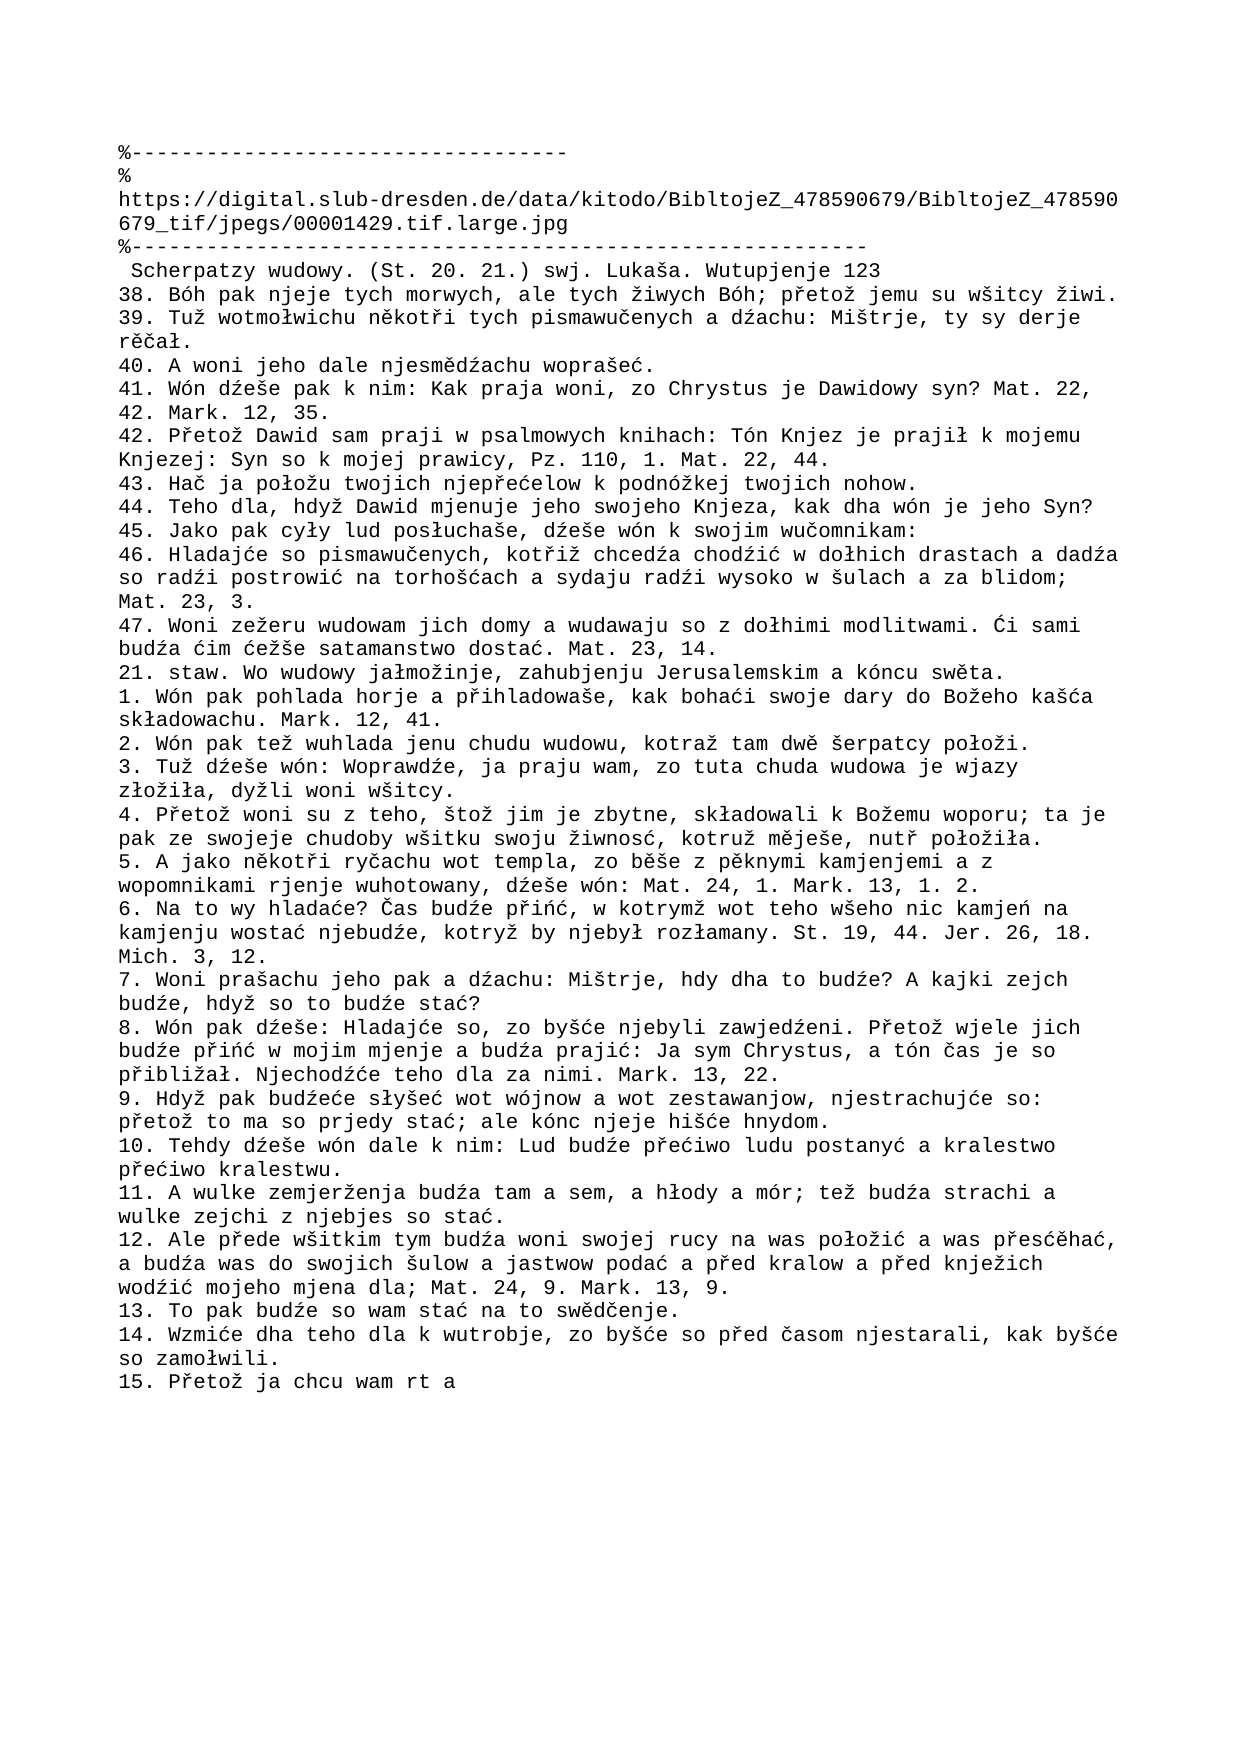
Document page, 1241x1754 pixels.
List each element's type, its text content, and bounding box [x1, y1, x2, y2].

text 11. A wulke zemjerženja budźa tam a sem, a hłody a mór; tež budźa strachi a wulke zejchi z njebjes so stać. [118, 1182, 1122, 1229]
text 7. Woni prašachu jeho pak a dźachu: Mištrje, hdy dha to budźe? A kajki zejch budźe, hdyž so to budźe stać? [118, 969, 1122, 1017]
text 45. Jako pak cyły lud posłuchaše, dźeše wón k swojim wučomnikam: [118, 520, 1122, 544]
text Scherpatzy wudowy. (St. 20. 21.) swj. Lukaša. Wutupjenje 123 [118, 260, 1122, 284]
text 10. Tehdy dźeše wón dale k nim: Lud budźe přećiwo ludu postanyć a kralestwo přećiwo kralestwu. [118, 1135, 1122, 1182]
text 5. A jako někotři ryčachu wot templa, zo běše z pěknymi kamjenjemi a z wopomnikami rjenje wuhotowany, dźeše wón: Mat. 24, 1. Mark. 13, 1. 2. [118, 851, 1122, 898]
text 42. Přetož Dawid sam praji w psalmowych knihach: Tón Knjez je prajił k mojemu Knjezej: Syn so k mojej prawicy, Pz. 110, 1. Mat. 22, 44. [118, 426, 1122, 473]
text 2. Wón pak tež wuhlada jenu chudu wudowu, kotraž tam dwě šerpatcy połoži. [118, 733, 1122, 757]
text 12. Ale přede wšitkim tym budźa woni swojej rucy na was połožić a was přesćěhać, a budźa was do swojich šulow a jastwow podać a před kralow a před knježich wodźić mojeho mjena dla; Mat. 24, 9. Mark. 13, 9. [118, 1229, 1122, 1300]
text 14. Wzmiće dha teho dla k wutrobje, zo byšće so před časom njestarali, kak byšće so zamołwili. [118, 1324, 1122, 1371]
text 6. Na to wy hladaće? Čas budźe přińć, w kotrymž wot teho wšeho nic kamjeń na kamjenju wostać njebudźe, kotryž by njebył rozłamany. St. 19, 44. Jer. 26, 18. Mich. 3, 12. [118, 898, 1122, 969]
text 38. Bóh pak njeje tych morwych, ale tych žiwych Bóh; přetož jemu su wšitcy žiwi. [118, 284, 1122, 307]
text 21. staw. Wo wudowy jałmožinje, zahubjenju Jerusalemskim a kóncu swěta. [118, 662, 1122, 686]
text %----------------------------------------------------------- [118, 236, 1122, 260]
text 8. Wón pak dźeše: Hladajće so, zo byšće njebyli zawjedźeni. Přetož wjele jich budźe přińć w mojim mjenje a budźa prajić: Ja sym Chrystus, a tón čas je so přibližał. Njechodźće teho dla za nimi. Mark. 13, 22. [118, 1017, 1122, 1088]
text 13. To pak budźe so wam stać na to swědčenje. [118, 1300, 1122, 1324]
text 41. Wón dźeše pak k nim: Kak praja woni, zo Chrystus je Dawidowy syn? Mat. 22, 42. Mark. 12, 35. [118, 378, 1122, 426]
text 44. Teho dla, hdyž Dawid mjenuje jeho swojeho Knjeza, kak dha wón je jeho Syn? [118, 496, 1122, 520]
text 40. A woni jeho dale njesmědźachu woprašeć. [118, 354, 1122, 378]
text 9. Hdyž pak budźeće słyšeć wot wójnow a wot zestawanjow, njestrachujće so: přetož to ma so prjedy stać; ale kónc njeje hišće hnydom. [118, 1088, 1122, 1135]
text 3. Tuž dźeše wón: Woprawdźe, ja praju wam, zo tuta chuda wudowa je wjazy złožiła, dyžli woni wšitcy. [118, 757, 1122, 804]
text 4. Přetož woni su z teho, štož jim je zbytne, składowali k Božemu woporu; ta je pak ze swojeje chudoby wšitku swoju žiwnosć, kotruž měješe, nutř połožiła. [118, 804, 1122, 851]
text 46. Hladajće so pismawučenych, kotřiž chcedźa chodźić w dołhich drastach a dadźa so radźi postrowić na torhošćach a sydaju radźi wysoko w šulach a za blidom; Mat. 23, 3. [118, 544, 1122, 615]
text %----------------------------------- [118, 142, 1122, 165]
text 39. Tuž wotmołwichu někotři tych pismawučenych a dźachu: Mištrje, ty sy derje rěčał. [118, 307, 1122, 354]
text % https://digital.slub-dresden.de/data/kitodo/BibltojeZ_478590679/BibltojeZ_478590679_tif/jpegs/00001429.tif.large.jpg [118, 165, 1122, 236]
text 1. Wón pak pohlada horje a přihladowaše, kak bohaći swoje dary do Božeho kašća składowachu. Mark. 12, 41. [118, 686, 1122, 733]
text 15. Přetož ja chcu wam rt a [118, 1371, 1122, 1395]
text 43. Hač ja połožu twojich njepřećelow k podnóžkej twojich nohow. [118, 473, 1122, 496]
text 47. Woni zežeru wudowam jich domy a wudawaju so z dołhimi modlitwami. Ći sami budźa ćim ćežše satamanstwo dostać. Mat. 23, 14. [118, 615, 1122, 662]
